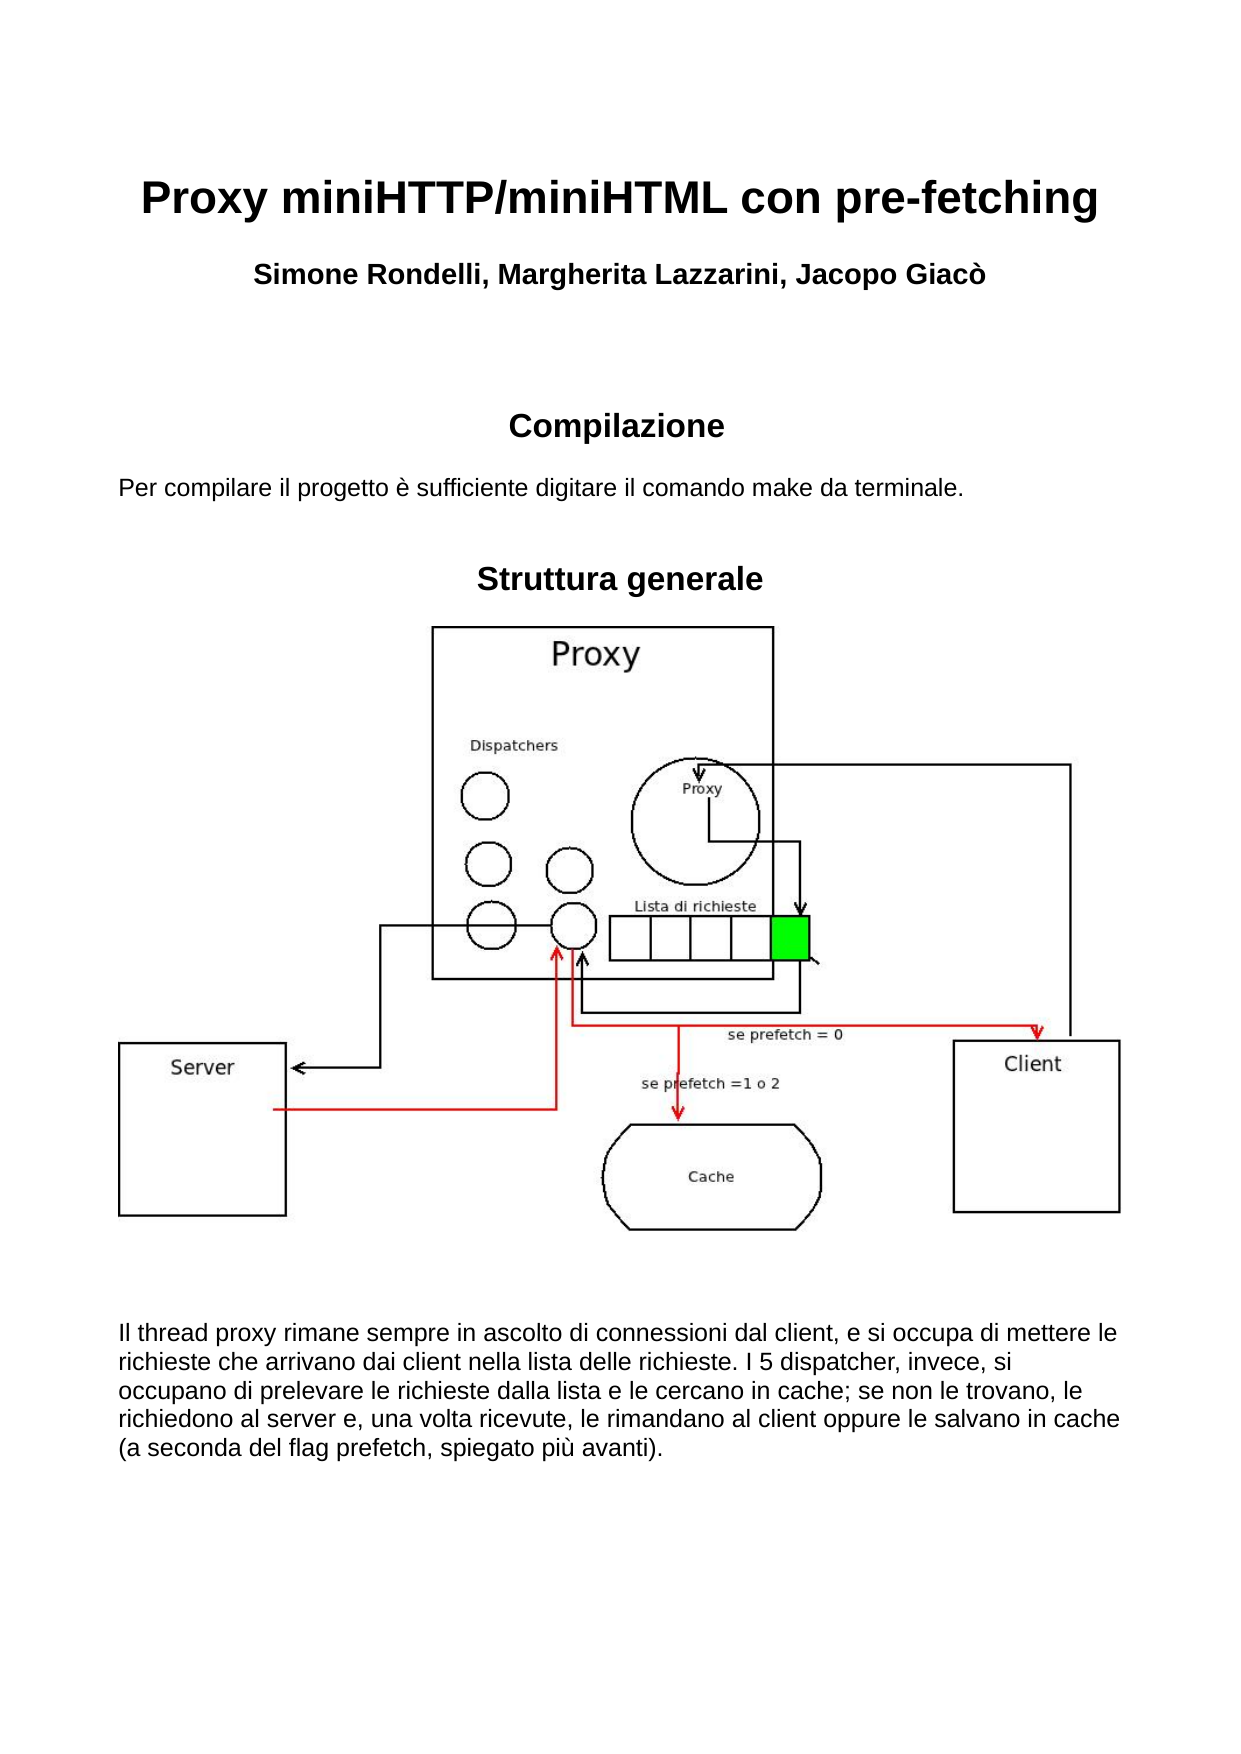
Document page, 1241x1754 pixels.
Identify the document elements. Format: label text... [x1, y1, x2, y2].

text Per compilare il progetto è sufficiente digitare il comando make da terminale. [118, 473, 1122, 502]
text Simone Rondelli, Margherita Lazzarini, Jacopo Giacò [118, 257, 1122, 291]
text Proxy miniHTTP/miniHTML con pre-fetching [118, 171, 1122, 223]
text Struttura generale [118, 559, 1122, 597]
text Il thread proxy rimane sempre in ascolto di connessioni dal client, e si occupa di mettere le richieste che arrivano dai client nella lista delle richieste. I 5 dispatcher, invece, si occupano di prelevare le richieste dalla lista e le cercano in cache; se non le trovano, le richiedono al server e, una volta ricevute, le rimandano al client oppure le salvano in cache (a seconda del flag prefetch, spiegato più avanti). [118, 1318, 1122, 1462]
text Compilazione [118, 406, 1122, 444]
picture [118, 626, 1123, 1232]
